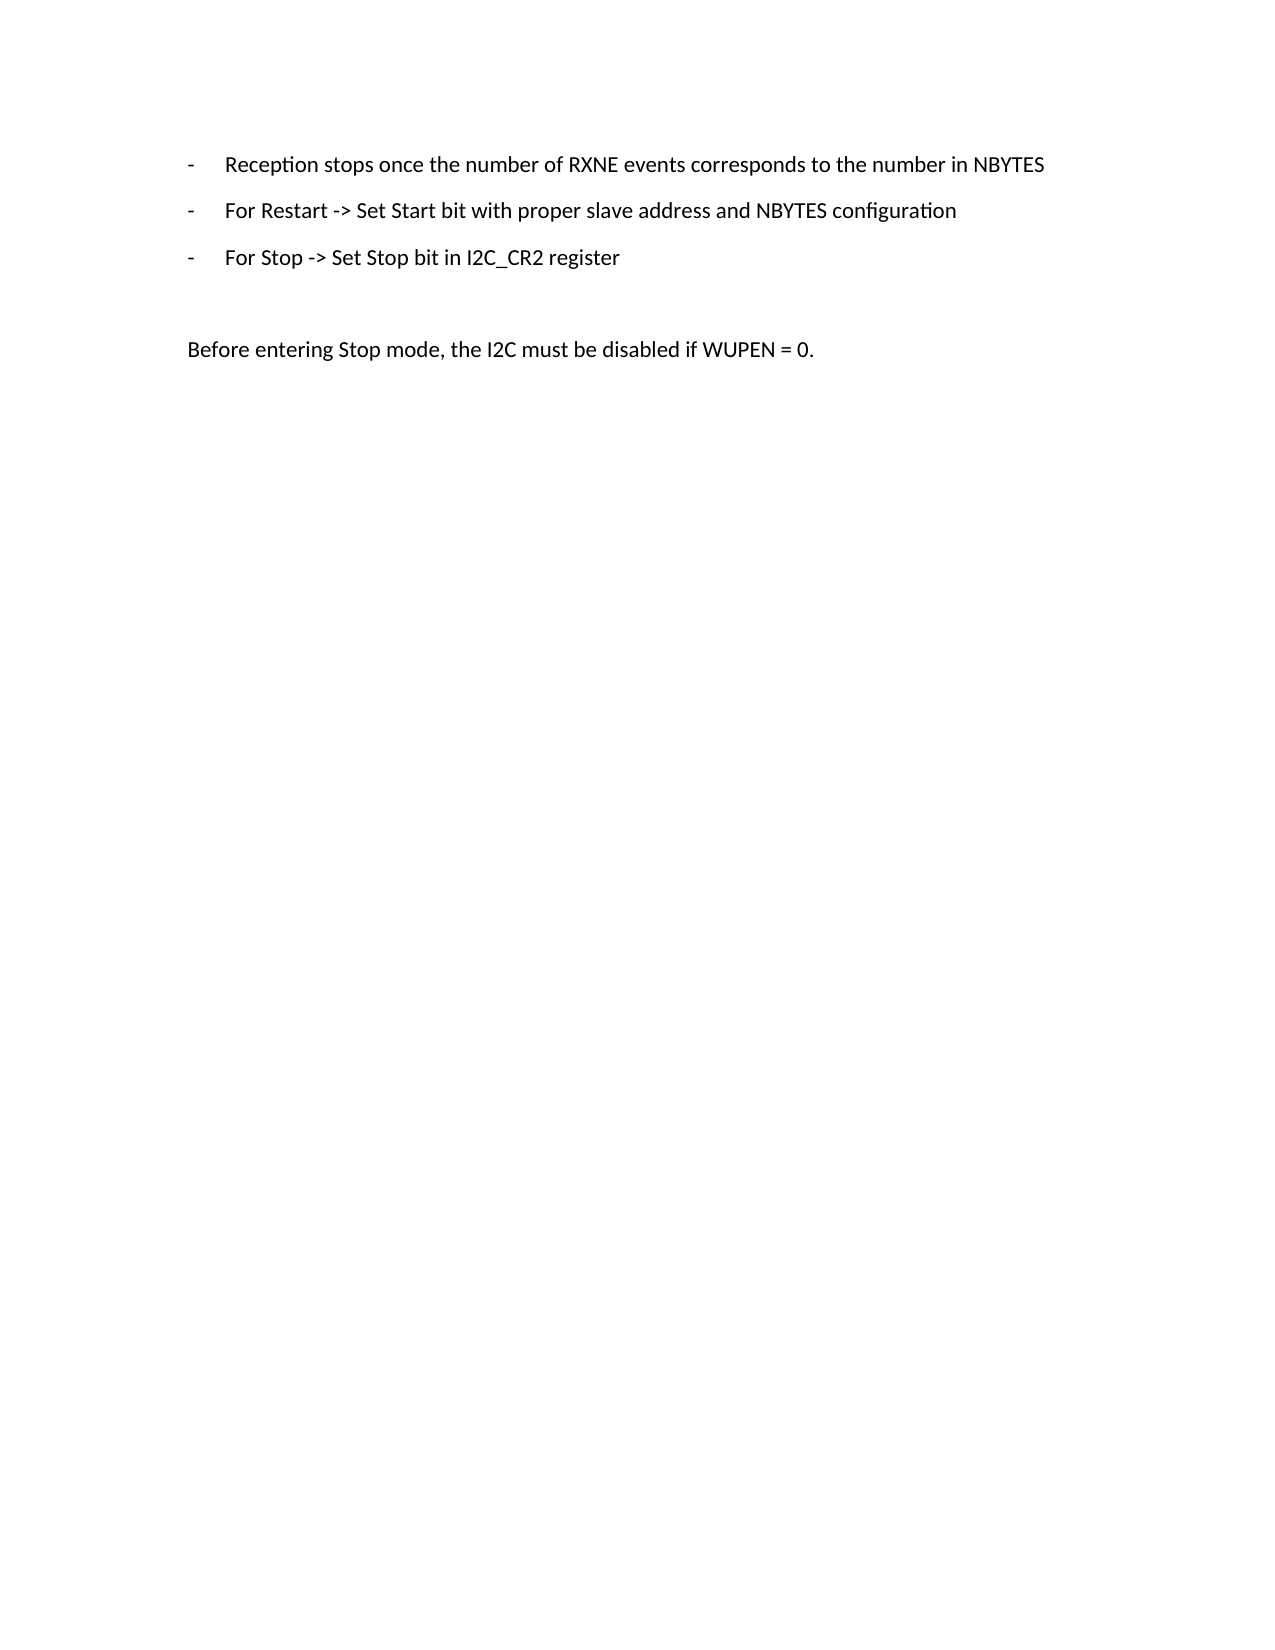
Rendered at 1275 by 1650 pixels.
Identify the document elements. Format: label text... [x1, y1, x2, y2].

list For Restart -> Set Start bit with proper slave address and NBYTES configuration [187, 196, 1125, 224]
text Before entering Stop mode, the I2C must be disabled if WUPEN = 0. [187, 335, 1125, 363]
list For Stop -> Set Stop bit in I2C_CR2 register [187, 243, 1125, 271]
list Reception stops once the number of RXNE events corresponds to the number in NBYTES [187, 150, 1125, 178]
